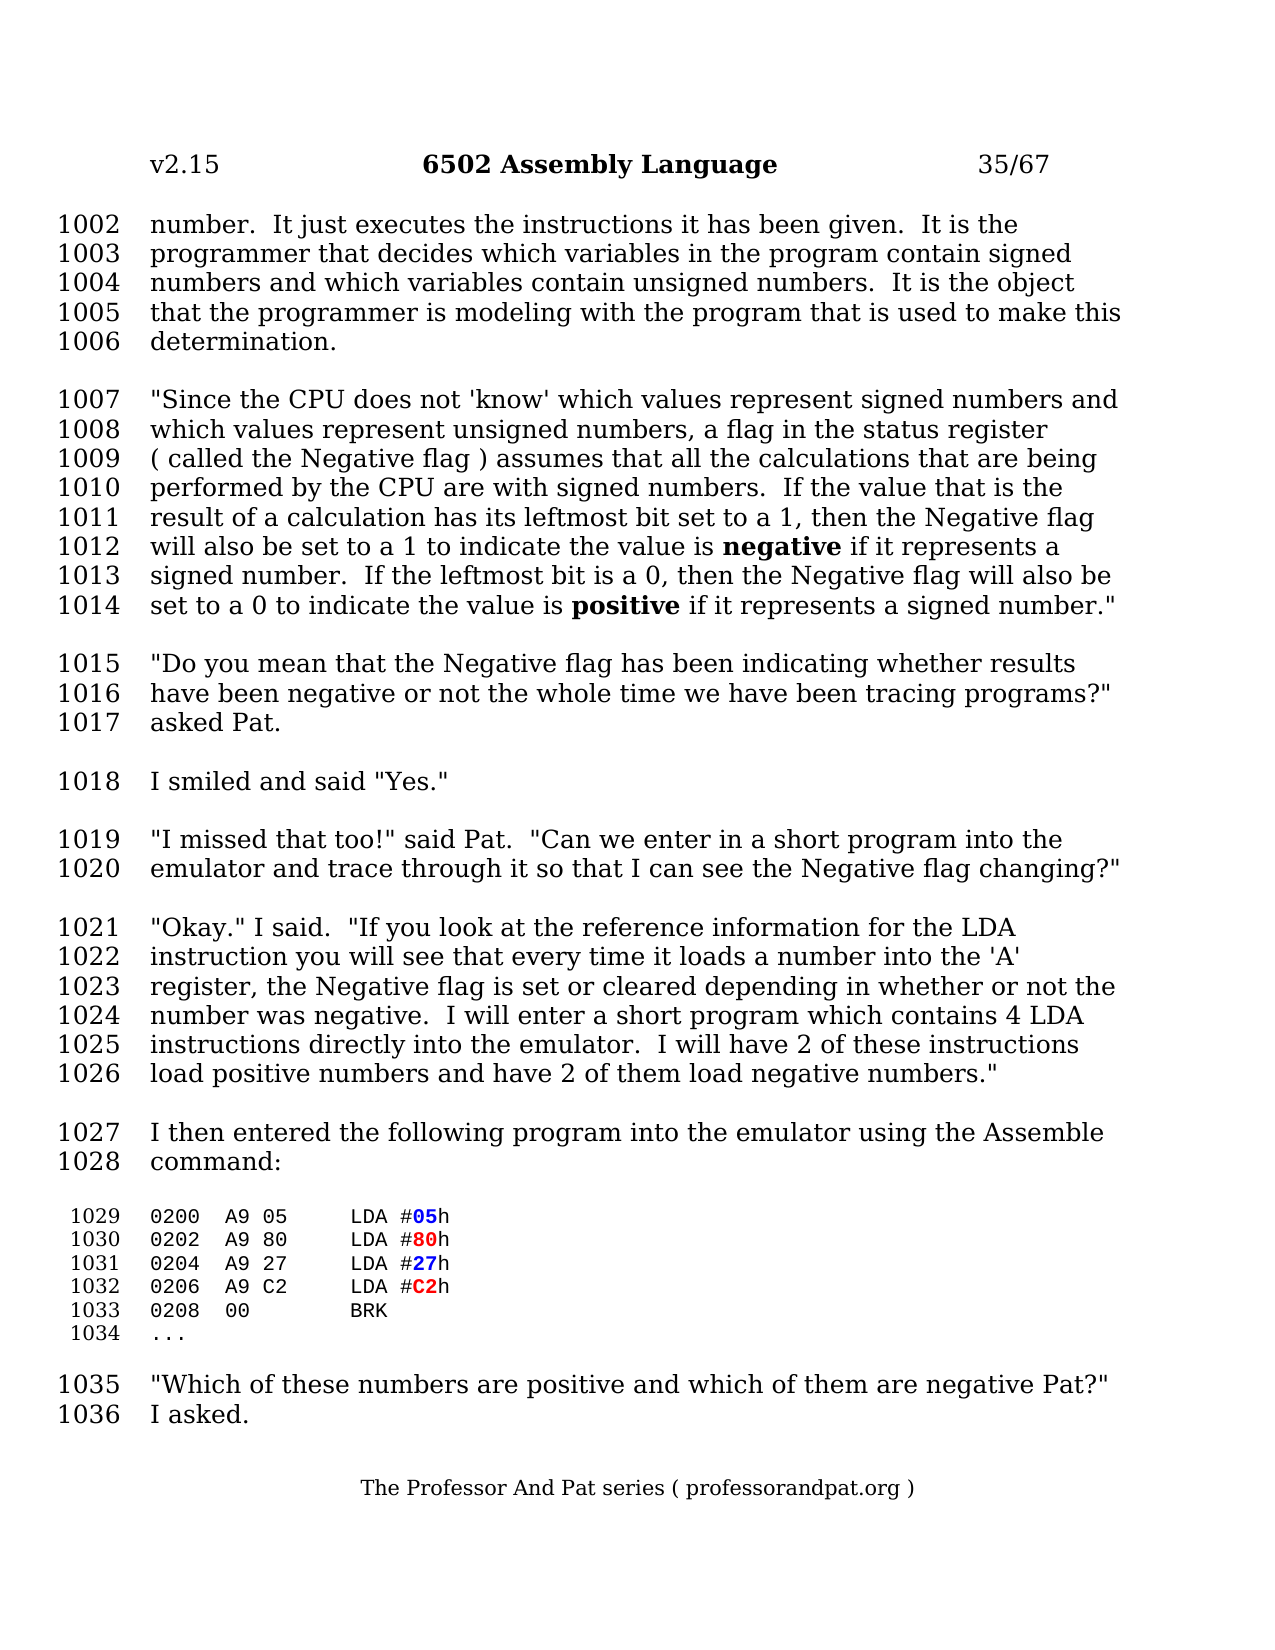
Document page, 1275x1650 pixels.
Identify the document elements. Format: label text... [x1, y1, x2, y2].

text ... [150, 1323, 1125, 1347]
text "I missed that too!" said Pat. "Can we enter in a short program into the emulator and trace through it so that I can see the Negative flag changing?" [150, 825, 1125, 884]
text I smiled and said "Yes." [150, 767, 1125, 796]
text "Okay." I said. "If you look at the reference information for the LDA instruction you will see that every time it loads a number into the 'A' register, the Negative flag is set or cleared depending in whether or not the number was negative. I will enter a short program which contains 4 LDA instructions directly into the emulator. I will have 2 of these instructions load positive numbers and have 2 of them load negative numbers." [150, 913, 1125, 1089]
text 0206 A9 C2 LDA #C2h [150, 1276, 1125, 1300]
text 0204 A9 27 LDA #27h [150, 1253, 1125, 1276]
text 0208 00 BRK [150, 1300, 1125, 1323]
text "Since the CPU does not 'know' which values represent signed numbers and which values represent unsigned numbers, a flag in the status register ( called the Negative flag ) assumes that all the calculations that are being performed by the CPU are with signed numbers. If the value that is the result of a calculation has its leftmost bit set to a 1, then the Negative flag will also be set to a 1 to indicate the value is negative if it represents a signed number. If the leftmost bit is a 0, then the Negative flag will also be set to a 0 to indicate the value is positive if it represents a signed number." [150, 386, 1125, 620]
text "Which of these numbers are positive and which of them are negative Pat?" I asked. [150, 1371, 1125, 1429]
text "The CPU does not really 'know' whether it is dealing with a signed number or an unsigned number. It just executes the instructions it has been given. It is the programmer that decides which variables in the program contain signed numbers and which variables contain unsigned numbers. It is the object that the programmer is modeling with the program that is used to make this determination. [150, 210, 1125, 356]
text 0202 A9 80 LDA #80h [150, 1229, 1125, 1253]
text 0200 A9 05 LDA #05h [150, 1206, 1125, 1229]
text I then entered the following program into the emulator using the Assemble command: [150, 1118, 1125, 1177]
text "Do you mean that the Negative flag has been indicating whether results have been negative or not the whole time we have been tracing programs?" asked Pat. [150, 650, 1125, 737]
